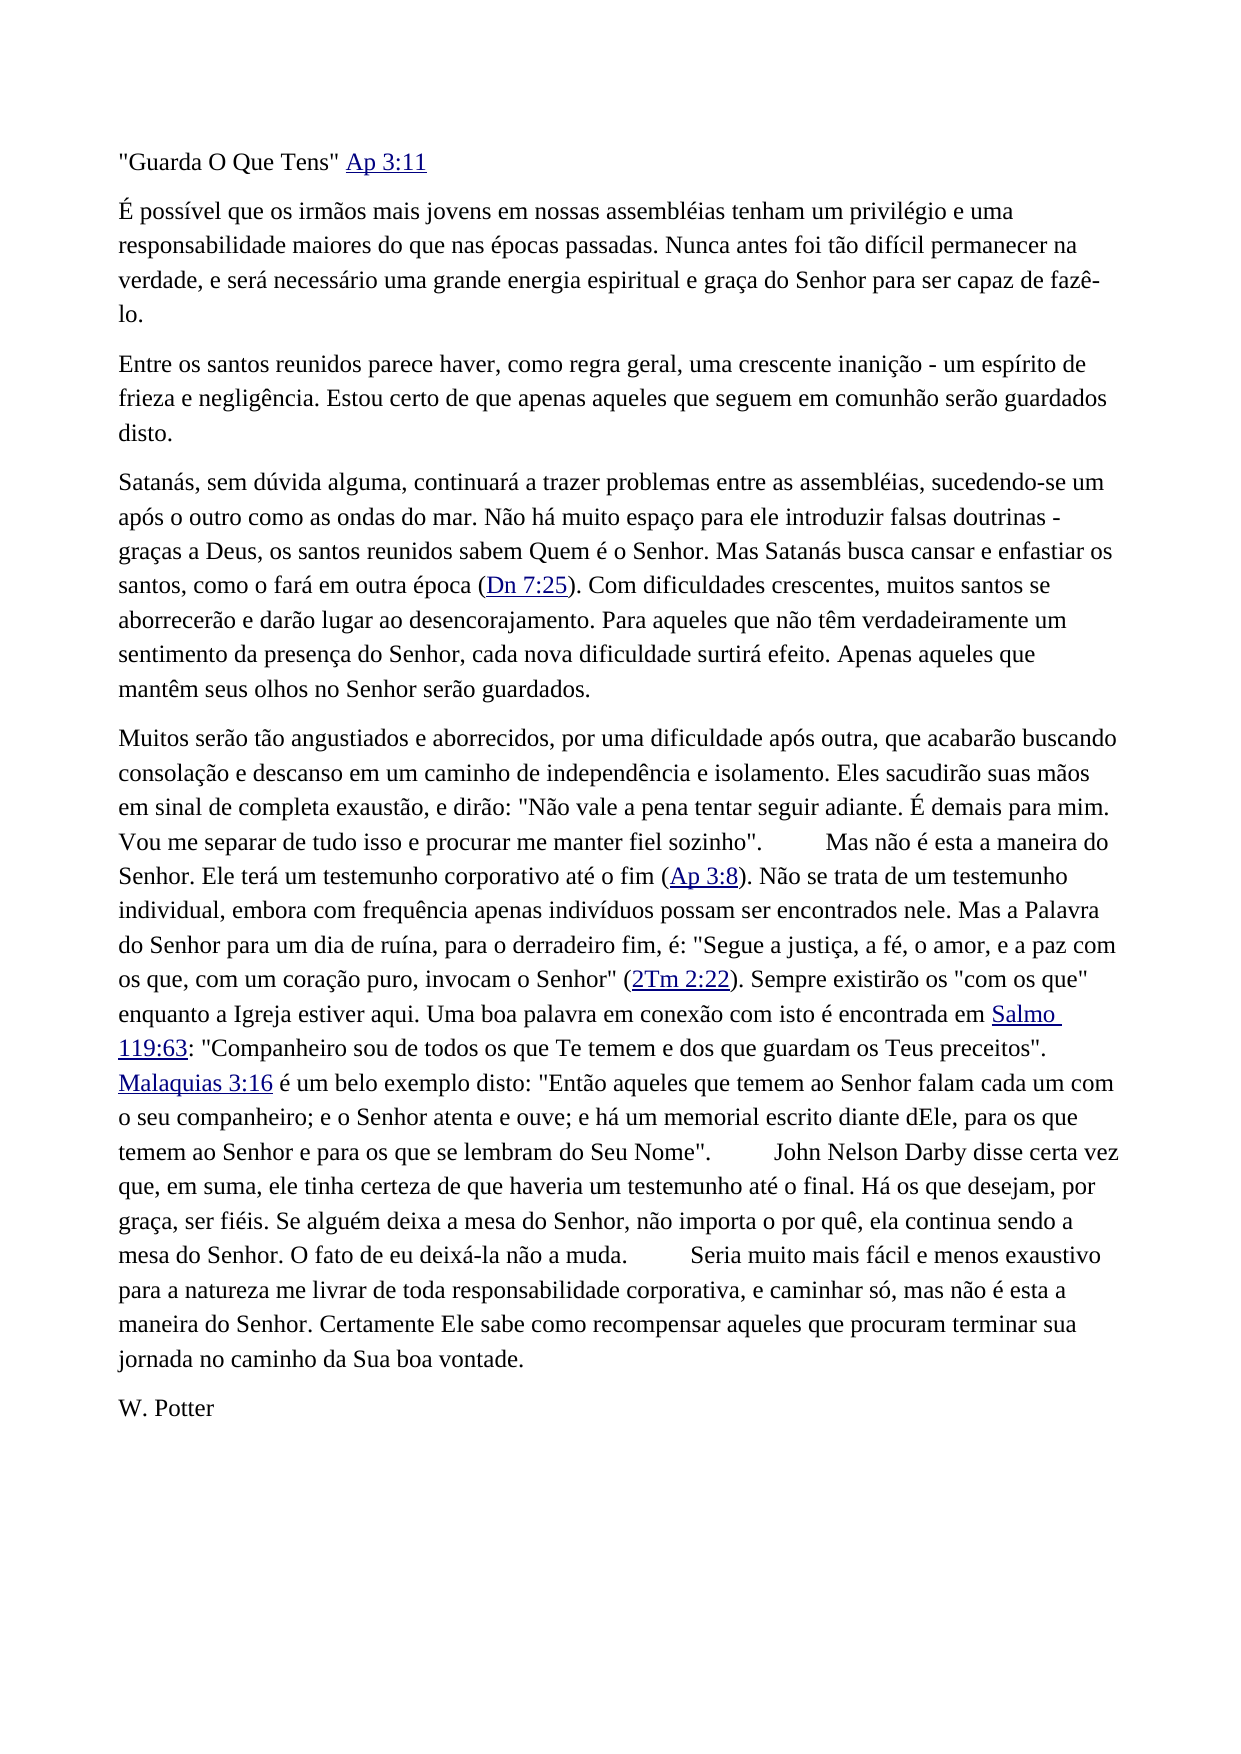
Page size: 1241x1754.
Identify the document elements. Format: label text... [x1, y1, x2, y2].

text É possível que os irmãos mais jovens em nossas assembléias tenham um privilégio e uma responsabilidade maiores do que nas épocas passadas. Nunca antes foi tão difícil permanecer na verdade, e será necessário uma grande energia espiritual e graça do Senhor para ser capaz de fazê-lo. [118, 196, 1122, 328]
text "Guarda O Que Tens" Ap 3:11 [118, 147, 1122, 176]
text Satanás, sem dúvida alguma, continuará a trazer problemas entre as assembléias, sucedendo-se um após o outro como as ondas do mar. Não há muito espaço para ele introduzir falsas doutrinas - graças a Deus, os santos reunidos sabem Quem é o Senhor. Mas Satanás busca cansar e enfastiar os santos, como o fará em outra época (Dn 7:25). Com dificuldades crescentes, muitos santos se aborrecerão e darão lugar ao desencorajamento. Para aqueles que não têm verdadeiramente um sentimento da presença do Senhor, cada nova dificuldade surtirá efeito. Apenas aqueles que mantêm seus olhos no Senhor serão guardados. [118, 467, 1122, 703]
text Muitos serão tão angustiados e aborrecidos, por uma dificuldade após outra, que acabarão buscando consolação e descanso em um caminho de independência e isolamento. Eles sacudirão suas mãos em sinal de completa exaustão, e dirão: "Não vale a pena tentar seguir adiante. É demais para mim. Vou me separar de tudo isso e procurar me manter fiel sozinho". Mas não é esta a maneira do Senhor. Ele terá um testemunho corporativo até o fim (Ap 3:8). Não se trata de um testemunho individual, embora com frequência apenas indivíduos possam ser encontrados nele. Mas a Palavra do Senhor para um dia de ruína, para o derradeiro fim, é: "Segue a justiça, a fé, o amor, e a paz com os que, com um coração puro, invocam o Senhor" (2Tm 2:22). Sempre existirão os "com os que" enquanto a Igreja estiver aqui. Uma boa palavra em conexão com isto é encontrada em Salmo 119:63: "Companheiro sou de todos os que Te temem e dos que guardam os Teus preceitos". Malaquias 3:16 é um belo exemplo disto: "Então aqueles que temem ao Senhor falam cada um com o seu companheiro; e o Senhor atenta e ouve; e há um memorial escrito diante dEle, para os que temem ao Senhor e para os que se lembram do Seu Nome". John Nelson Darby disse certa vez que, em suma, ele tinha certeza de que haveria um testemunho até o final. Há os que desejam, por graça, ser fiéis. Se alguém deixa a mesa do Senhor, não importa o por quê, ela continua sendo a mesa do Senhor. O fato de eu deixá-la não a muda. Seria muito mais fácil e menos exaustivo para a natureza me livrar de toda responsabilidade corporativa, e caminhar só, mas não é esta a maneira do Senhor. Certamente Ele sabe como recompensar aqueles que procuram terminar sua jornada no caminho da Sua boa vontade. [118, 723, 1122, 1373]
text Entre os santos reunidos parece haver, como regra geral, uma crescente inanição - um espírito de frieza e negligência. Estou certo de que apenas aqueles que seguem em comunhão serão guardados disto. [118, 349, 1122, 447]
text W. Potter [118, 1393, 1122, 1422]
